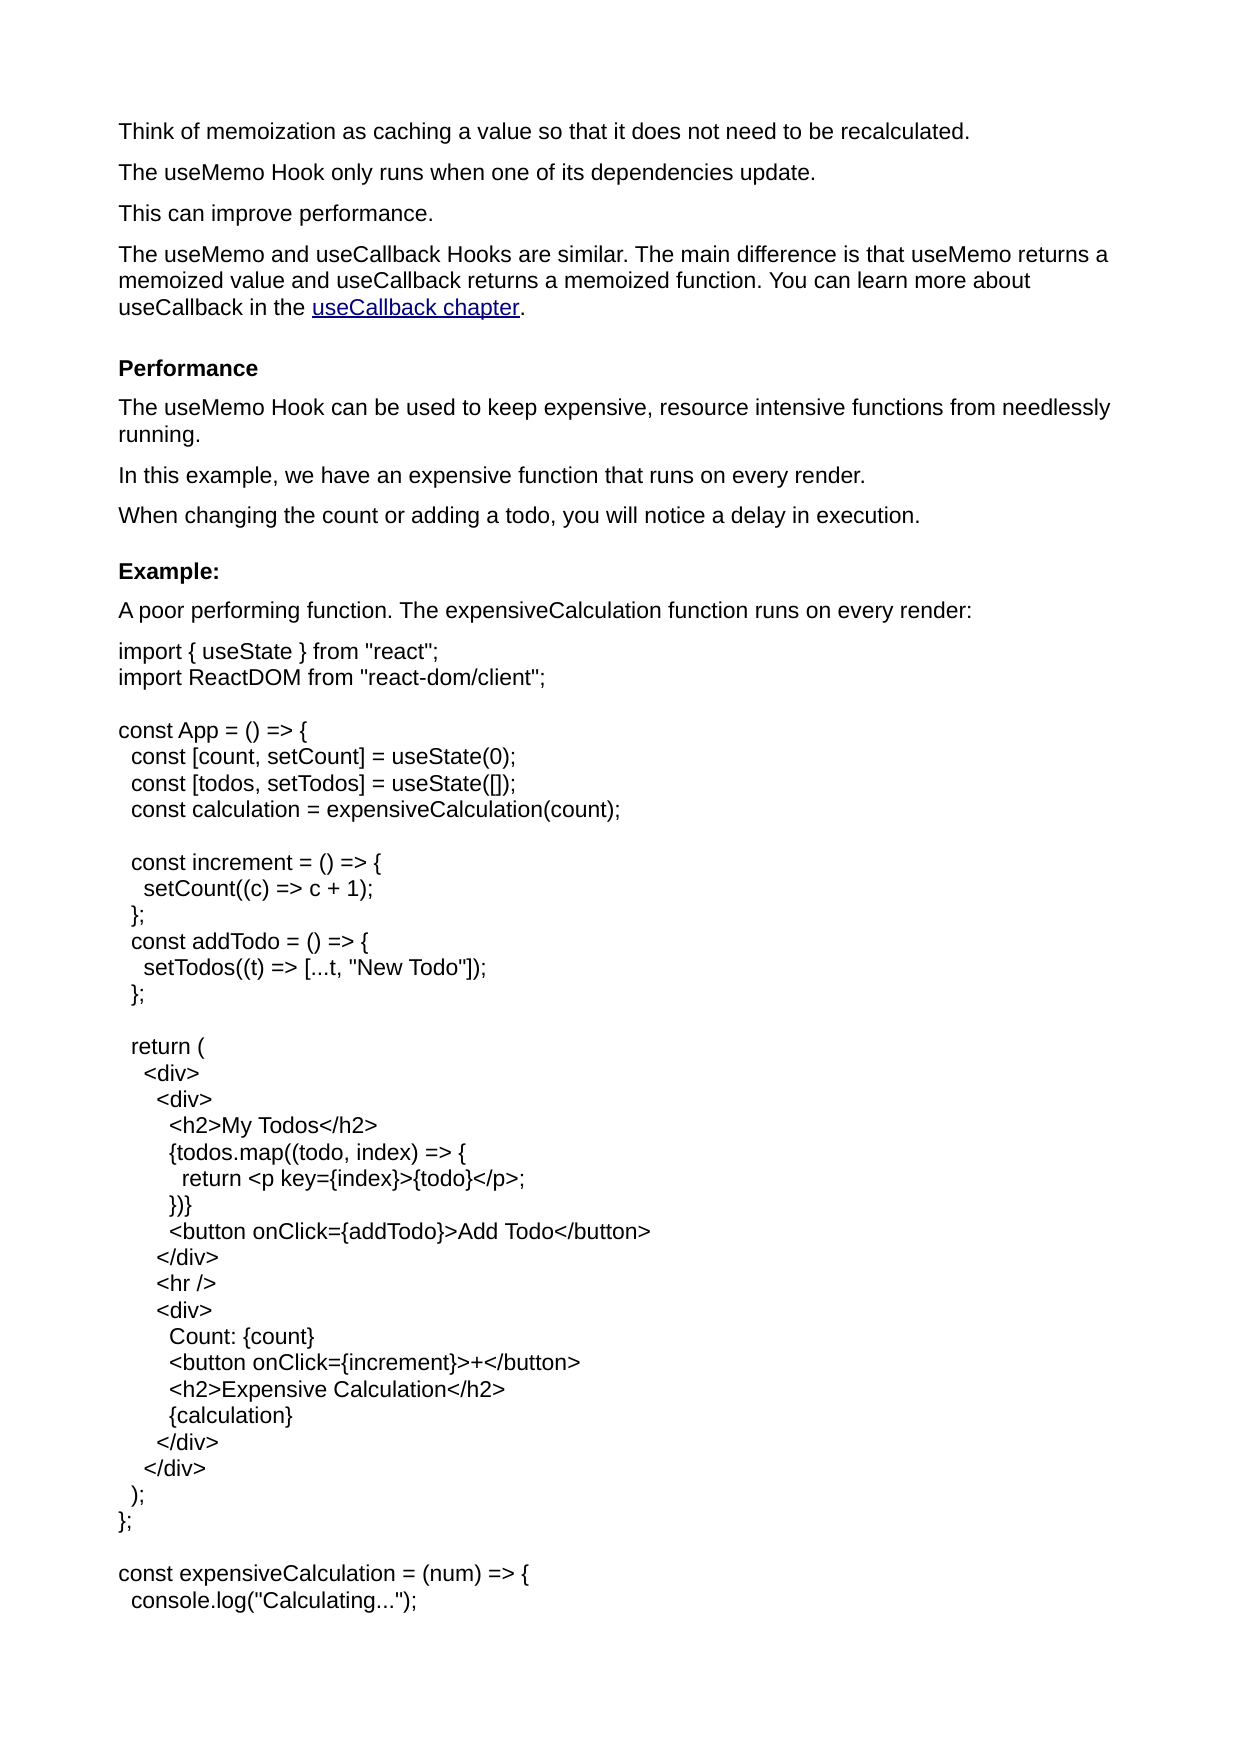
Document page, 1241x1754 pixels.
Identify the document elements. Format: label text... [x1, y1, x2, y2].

text const calculation = expensiveCalculation(count); [118, 796, 1122, 822]
text ); [118, 1481, 1122, 1507]
text {calculation} [118, 1402, 1122, 1428]
text import { useState } from "react"; [118, 638, 1122, 664]
text The useMemo Hook can be used to keep expensive, resource intensive functions from needlessly running. [118, 394, 1122, 447]
text A poor performing function. The expensiveCalculation function runs on every render: [118, 597, 1122, 623]
text <button onClick={increment}>+</button> [118, 1349, 1122, 1376]
text return <p key={index}>{todo}</p>; [118, 1165, 1122, 1191]
text </div> [118, 1428, 1122, 1455]
text const increment = () => { [118, 849, 1122, 875]
text }; [118, 980, 1122, 1007]
text When changing the count or adding a todo, you will notice a delay in execution. [118, 502, 1122, 529]
text <div> [118, 1297, 1122, 1323]
text Think of memoization as caching a value so that it does not need to be recalculated. [118, 118, 1122, 144]
text Count: {count} [118, 1323, 1122, 1349]
text <h2>My Todos</h2> [118, 1112, 1122, 1138]
text const [todos, setTodos] = useState([]); [118, 769, 1122, 796]
subtitle Example: [118, 558, 1122, 584]
text return ( [118, 1033, 1122, 1059]
subtitle Performance [118, 355, 1122, 382]
text <button onClick={addTodo}>Add Todo</button> [118, 1218, 1122, 1244]
text </div> [118, 1455, 1122, 1481]
text const [count, setCount] = useState(0); [118, 743, 1122, 769]
text const App = () => { [118, 717, 1122, 743]
text The useMemo and useCallback Hooks are similar. The main difference is that useMemo returns a memoized value and useCallback returns a memoized function. You can learn more about useCallback in the useCallback chapter. [118, 241, 1122, 320]
text }; [118, 1507, 1122, 1534]
text }; [118, 901, 1122, 928]
text const addTodo = () => { [118, 928, 1122, 954]
text setTodos((t) => [...t, "New Todo"]); [118, 954, 1122, 980]
text <div> [118, 1086, 1122, 1112]
text <h2>Expensive Calculation</h2> [118, 1376, 1122, 1402]
text })} [118, 1191, 1122, 1218]
text <hr /> [118, 1270, 1122, 1297]
text setCount((c) => c + 1); [118, 875, 1122, 901]
text In this example, we have an expensive function that runs on every render. [118, 462, 1122, 488]
text The useMemo Hook only runs when one of its dependencies update. [118, 159, 1122, 185]
text </div> [118, 1244, 1122, 1270]
text {todos.map((todo, index) => { [118, 1138, 1122, 1165]
text const expensiveCalculation = (num) => { [118, 1560, 1122, 1587]
text <div> [118, 1059, 1122, 1086]
text console.log("Calculating..."); [118, 1587, 1122, 1613]
text import ReactDOM from "react-dom/client"; [118, 664, 1122, 691]
text This can improve performance. [118, 200, 1122, 226]
